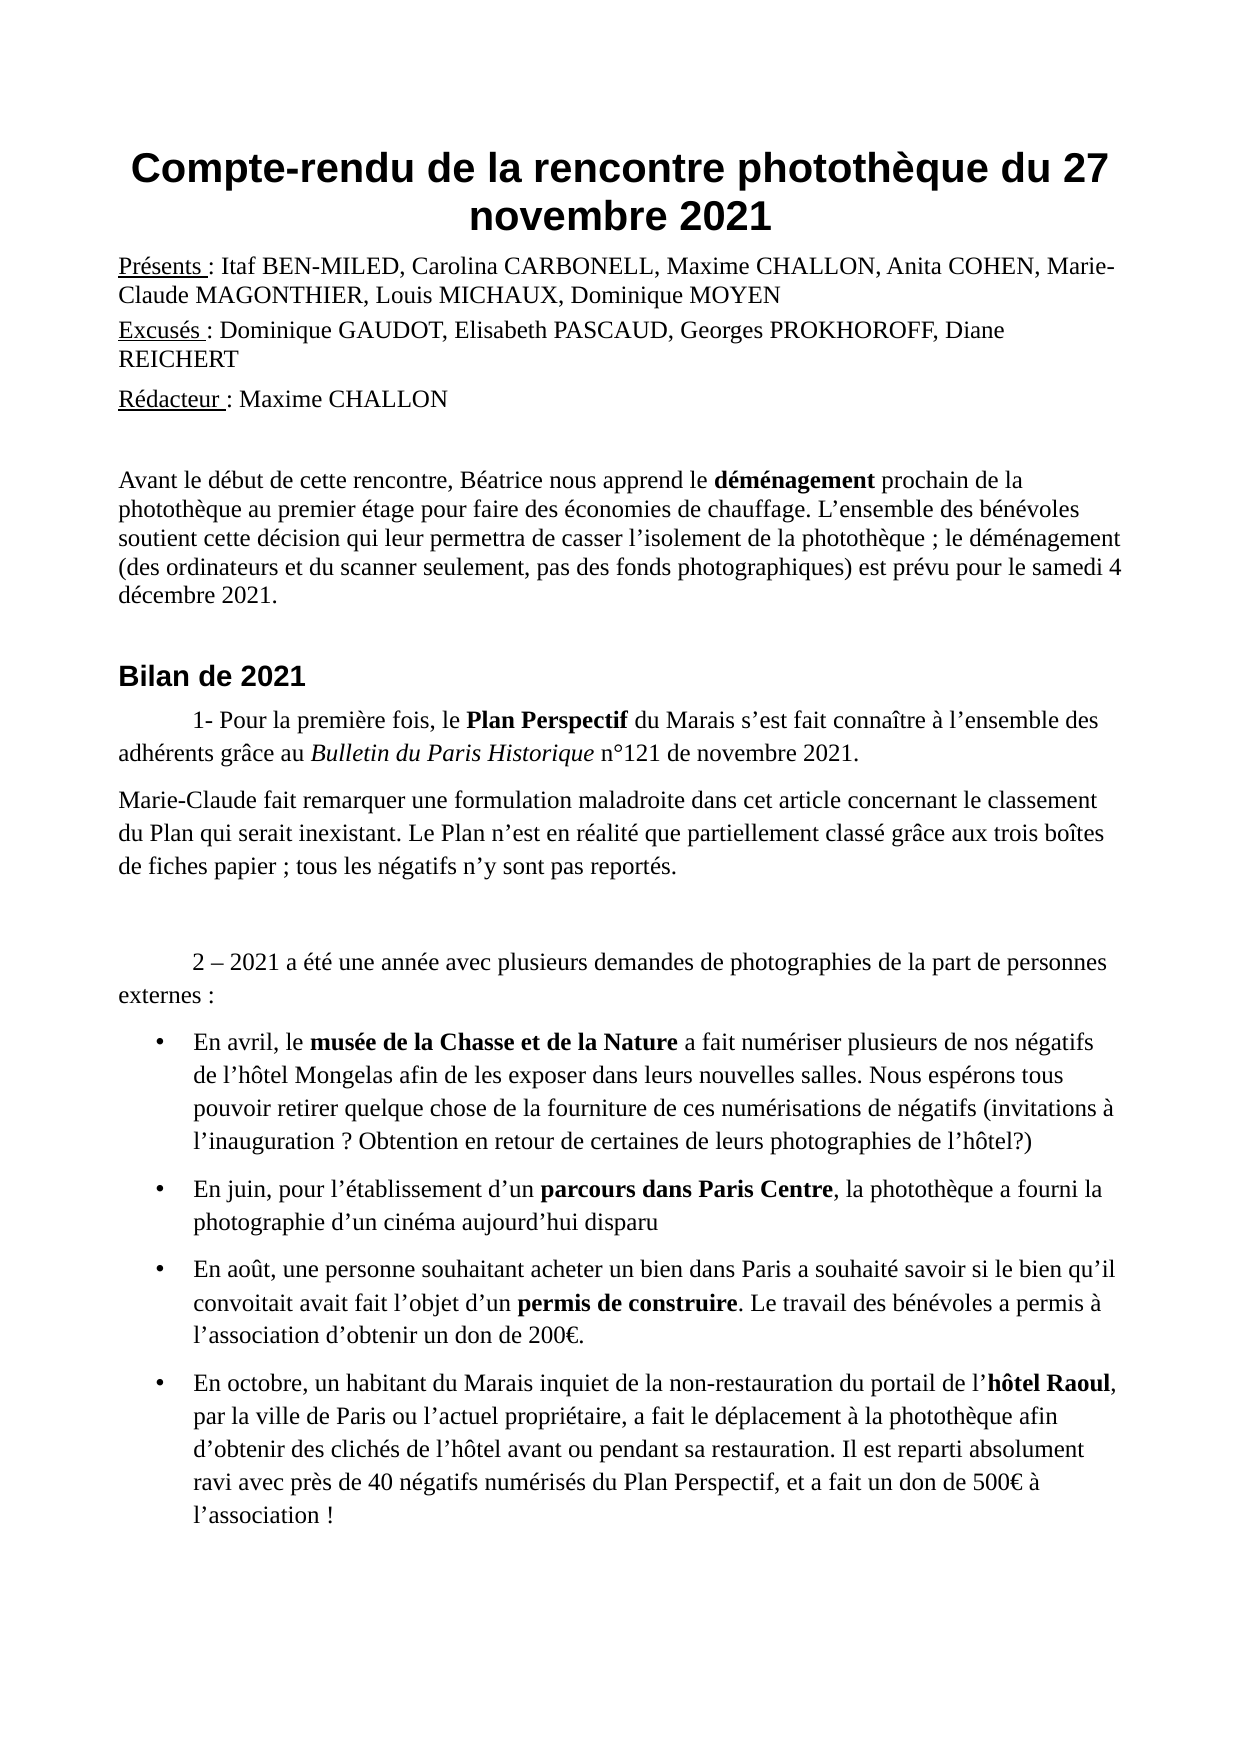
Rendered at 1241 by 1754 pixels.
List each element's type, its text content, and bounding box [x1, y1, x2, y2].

text Rédacteur : Maxime CHALLON [118, 384, 1122, 413]
subtitle Bilan de 2021 [118, 658, 1122, 692]
text 2 – 2021 a été une année avec plusieurs demandes de photographies de la part de personnes externes : [118, 947, 1122, 1008]
text Excusés : Dominique GAUDOT, Elisabeth PASCAUD, Georges PROKHOROFF, Diane REICHERT [118, 315, 1122, 372]
text Avant le début de cette rencontre, Béatrice nous apprend le déménagement prochain de la photothèque au premier étage pour faire des économies de chauffage. L’ensemble des bénévoles soutient cette décision qui leur permettra de casser l’isolement de la photothèque ; le déménagement (des ordinateurs et du scanner seulement, pas des fonds photographiques) est prévu pour le samedi 4 décembre 2021. [118, 466, 1122, 609]
text Marie-Claude fait remarquer une formulation maladroite dans cet article concernant le classement du Plan qui serait inexistant. Le Plan n’est en réalité que partiellement classé grâce aux trois boîtes de fiches papier ; tous les négatifs n’y sont pas reportés. [118, 785, 1122, 880]
list En avril, le musée de la Chasse et de la Nature a fait numériser plusieurs de nos négatifs de l’hôtel Mongelas afin de les exposer dans leurs nouvelles salles. Nous espérons tous pouvoir retirer quelque chose de la fourniture de ces numérisations de négatifs (invitations à l’inauguration ? Obtention en retour de certaines de leurs photographies de l’hôtel?) [156, 1027, 1122, 1155]
list En juin, pour l’établissement d’un parcours dans Paris Centre, la photothèque a fourni la photographie d’un cinéma aujourd’hui disparu [156, 1174, 1122, 1236]
text 1- Pour la première fois, le Plan Perspectif du Marais s’est fait connaître à l’ensemble des adhérents grâce au Bulletin du Paris Historique n°121 de novembre 2021. [118, 705, 1122, 767]
title Compte-rendu de la rencontre photothèque du 27 novembre 2021 [118, 143, 1122, 239]
text Présents : Itaf BEN-MILED, Carolina CARBONELL, Maxime CHALLON, Anita COHEN, Marie-Claude MAGONTHIER, Louis MICHAUX, Dominique MOYEN [118, 251, 1122, 309]
list En août, une personne souhaitant acheter un bien dans Paris a souhaité savoir si le bien qu’il convoitait avait fait l’objet d’un permis de construire. Le travail des bénévoles a permis à l’association d’obtenir un don de 200€. [156, 1254, 1122, 1349]
list En octobre, un habitant du Marais inquiet de la non-restauration du portail de l’hôtel Raoul, par la ville de Paris ou l’actuel propriétaire, a fait le déplacement à la photothèque afin d’obtenir des clichés de l’hôtel avant ou pendant sa restauration. Il est reparti absolument ravi avec près de 40 négatifs numérisés du Plan Perspectif, et a fait un don de 500€ à l’association ! [156, 1368, 1122, 1529]
